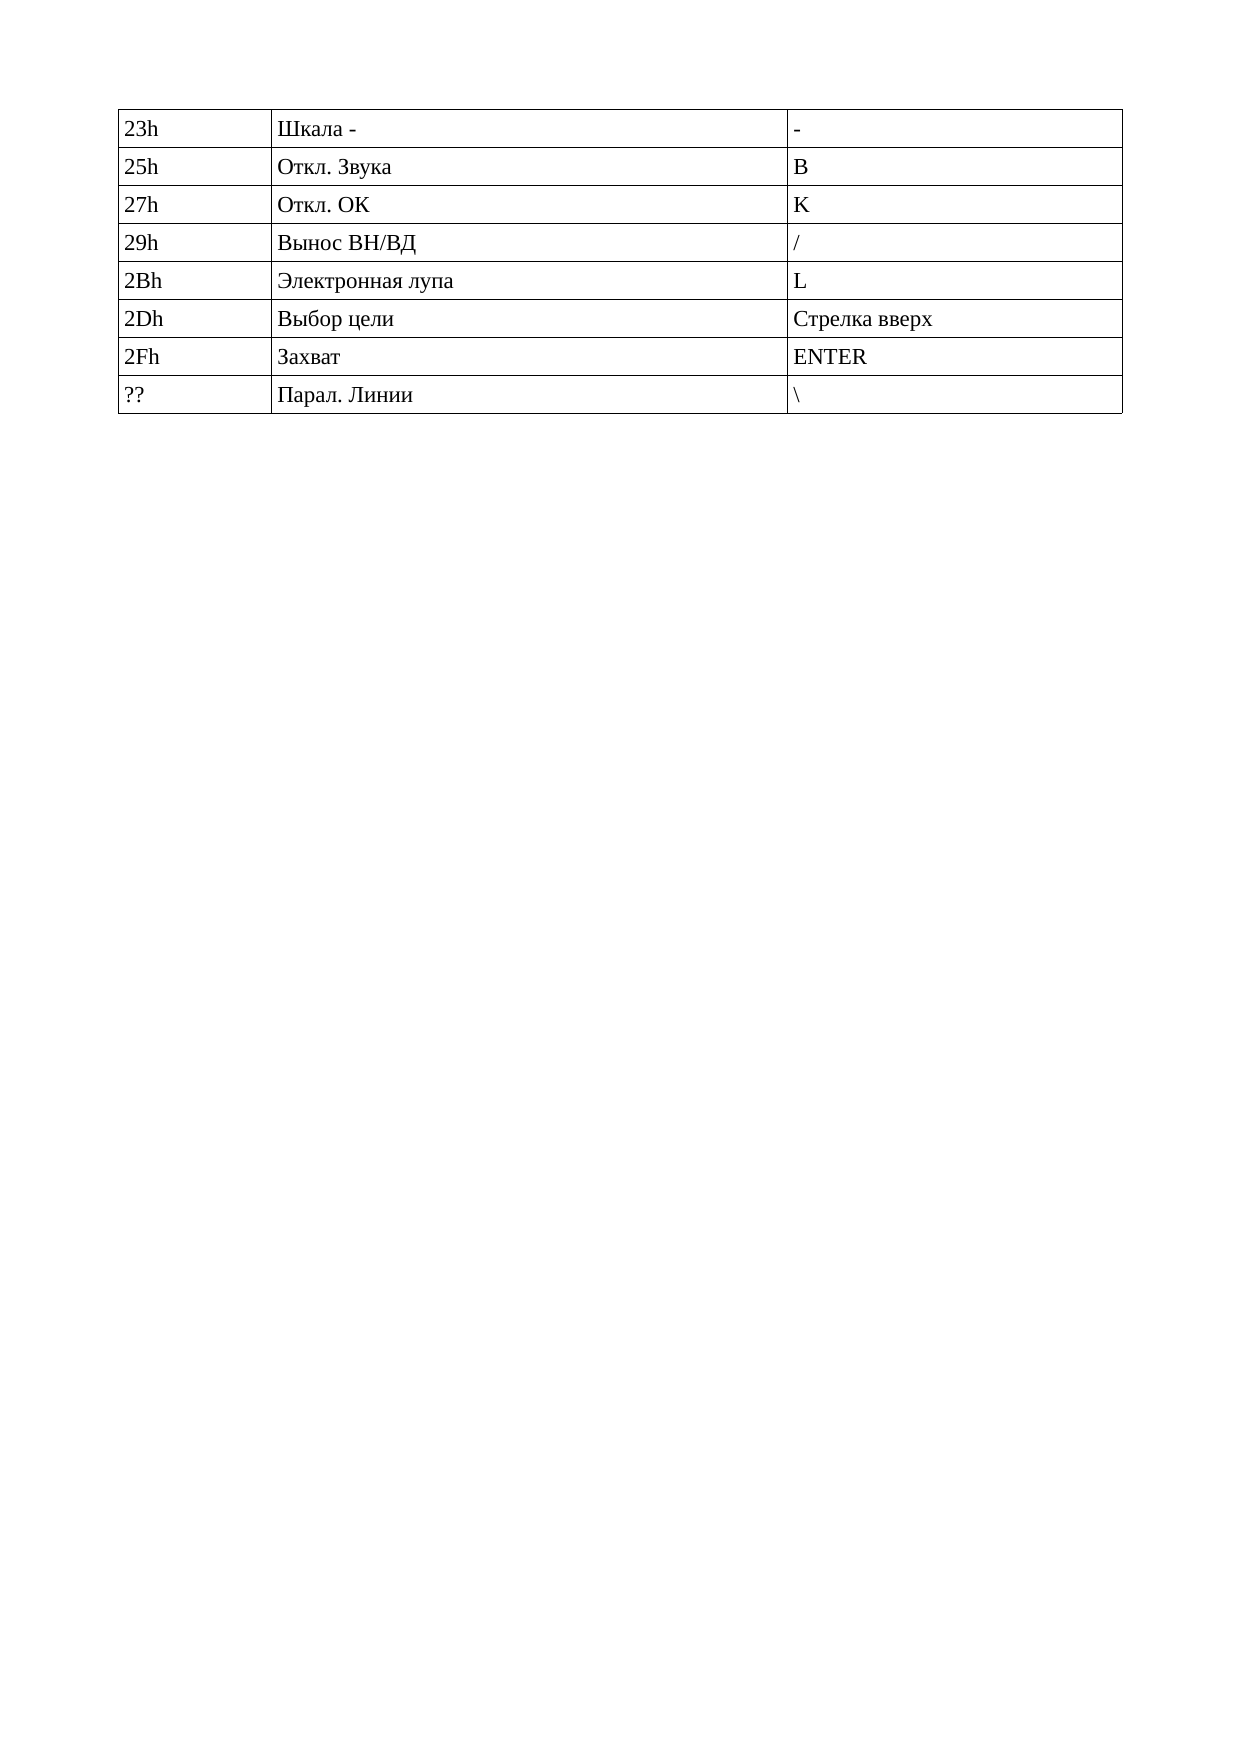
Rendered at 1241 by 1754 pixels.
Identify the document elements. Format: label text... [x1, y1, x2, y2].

table_cell Парал. Линии [272, 376, 787, 413]
table_cell / [788, 224, 1122, 261]
table_cell \ [788, 376, 1122, 413]
table_cell Откл. Звука [272, 148, 787, 185]
table_cell 2Dh [119, 300, 271, 337]
table_cell 2Bh [119, 262, 271, 299]
table_cell Откл. ОК [272, 186, 787, 223]
table_cell Шкала - [272, 110, 787, 147]
table_cell ENTER [788, 338, 1122, 375]
table_cell 25h [119, 148, 271, 185]
table_cell ?? [119, 376, 271, 413]
table_cell L [788, 262, 1122, 299]
table_cell 27h [119, 186, 271, 223]
table_cell - [788, 110, 1122, 147]
table_cell Захват [272, 338, 787, 375]
table_cell K [788, 186, 1122, 223]
table_cell B [788, 148, 1122, 185]
table_cell 29h [119, 224, 271, 261]
table_cell Стрелка вверх [788, 300, 1122, 337]
table_cell 2Fh [119, 338, 271, 375]
table_cell Электронная лупа [272, 262, 787, 299]
table_cell 23h [119, 110, 271, 147]
table_cell Выбор цели [272, 300, 787, 337]
table_cell Вынос ВН/ВД [272, 224, 787, 261]
